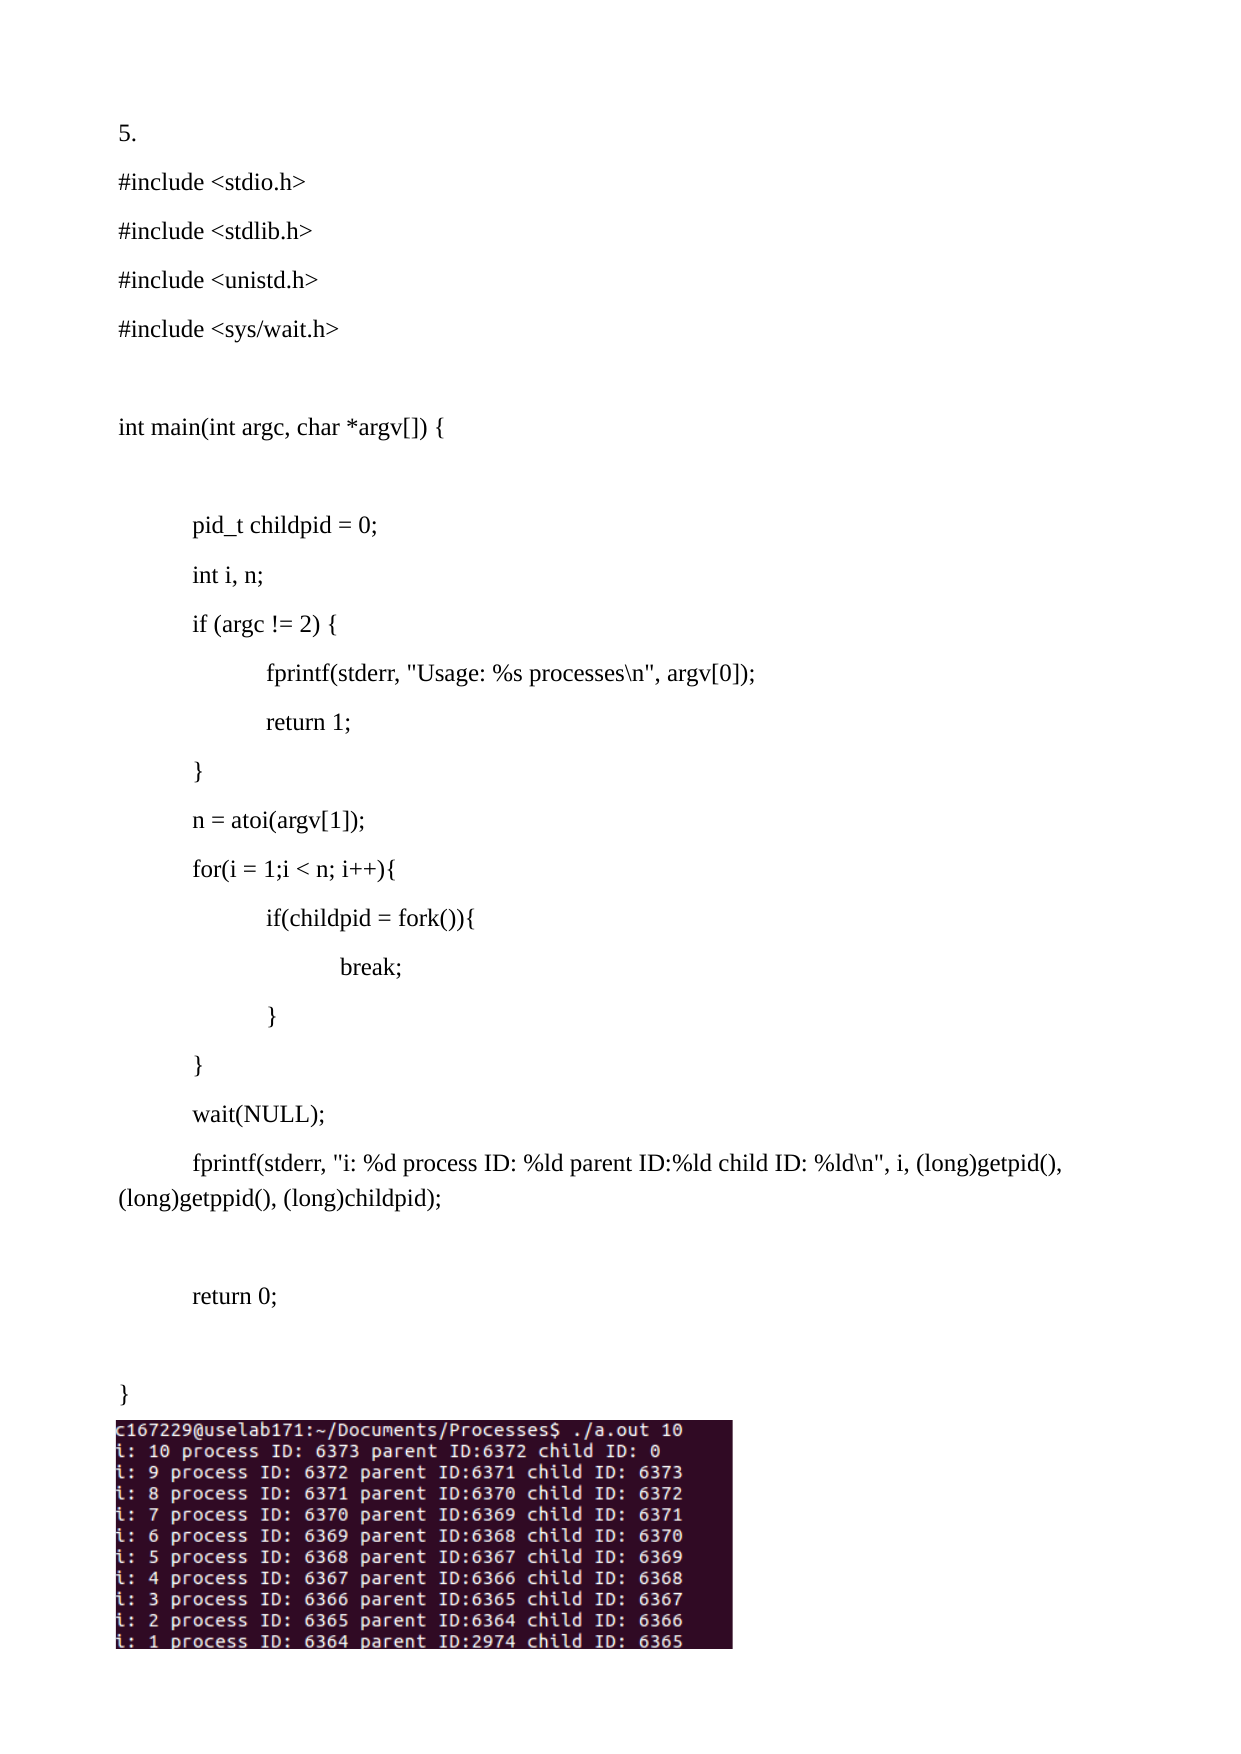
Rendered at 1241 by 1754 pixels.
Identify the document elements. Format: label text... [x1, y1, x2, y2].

text #include <unistd.h> [118, 265, 1122, 294]
text #include <sys/wait.h> [118, 314, 1122, 343]
text 5. [118, 118, 1122, 147]
text if(childpid = fork()){ [118, 903, 1122, 932]
text #include <stdio.h> [118, 167, 1122, 196]
text } [118, 1001, 1122, 1030]
text for(i = 1;i < n; i++){ [118, 854, 1122, 883]
text int main(int argc, char *argv[]) { [118, 412, 1122, 441]
text wait(NULL); [118, 1099, 1122, 1128]
text #include <stdlib.h> [118, 216, 1122, 245]
text } [118, 1050, 1122, 1079]
text n = atoi(argv[1]); [118, 805, 1122, 834]
text break; [118, 952, 1122, 981]
text fprintf(stderr, "i: %d process ID: %ld parent ID:%ld child ID: %ld\n", i, (long)getpid(), (long)getppid(), (long)childpid); [118, 1148, 1122, 1212]
text fprintf(stderr, "Usage: %s processes\n", argv[0]); [118, 658, 1122, 687]
text if (argc != 2) { [118, 609, 1122, 637]
text pid_t childpid = 0; [118, 511, 1122, 539]
text } [118, 756, 1122, 785]
text int i, n; [118, 560, 1122, 588]
text } [118, 1379, 1122, 1408]
text return 1; [118, 707, 1122, 736]
text return 0; [118, 1281, 1122, 1310]
picture [115, 1420, 733, 1649]
